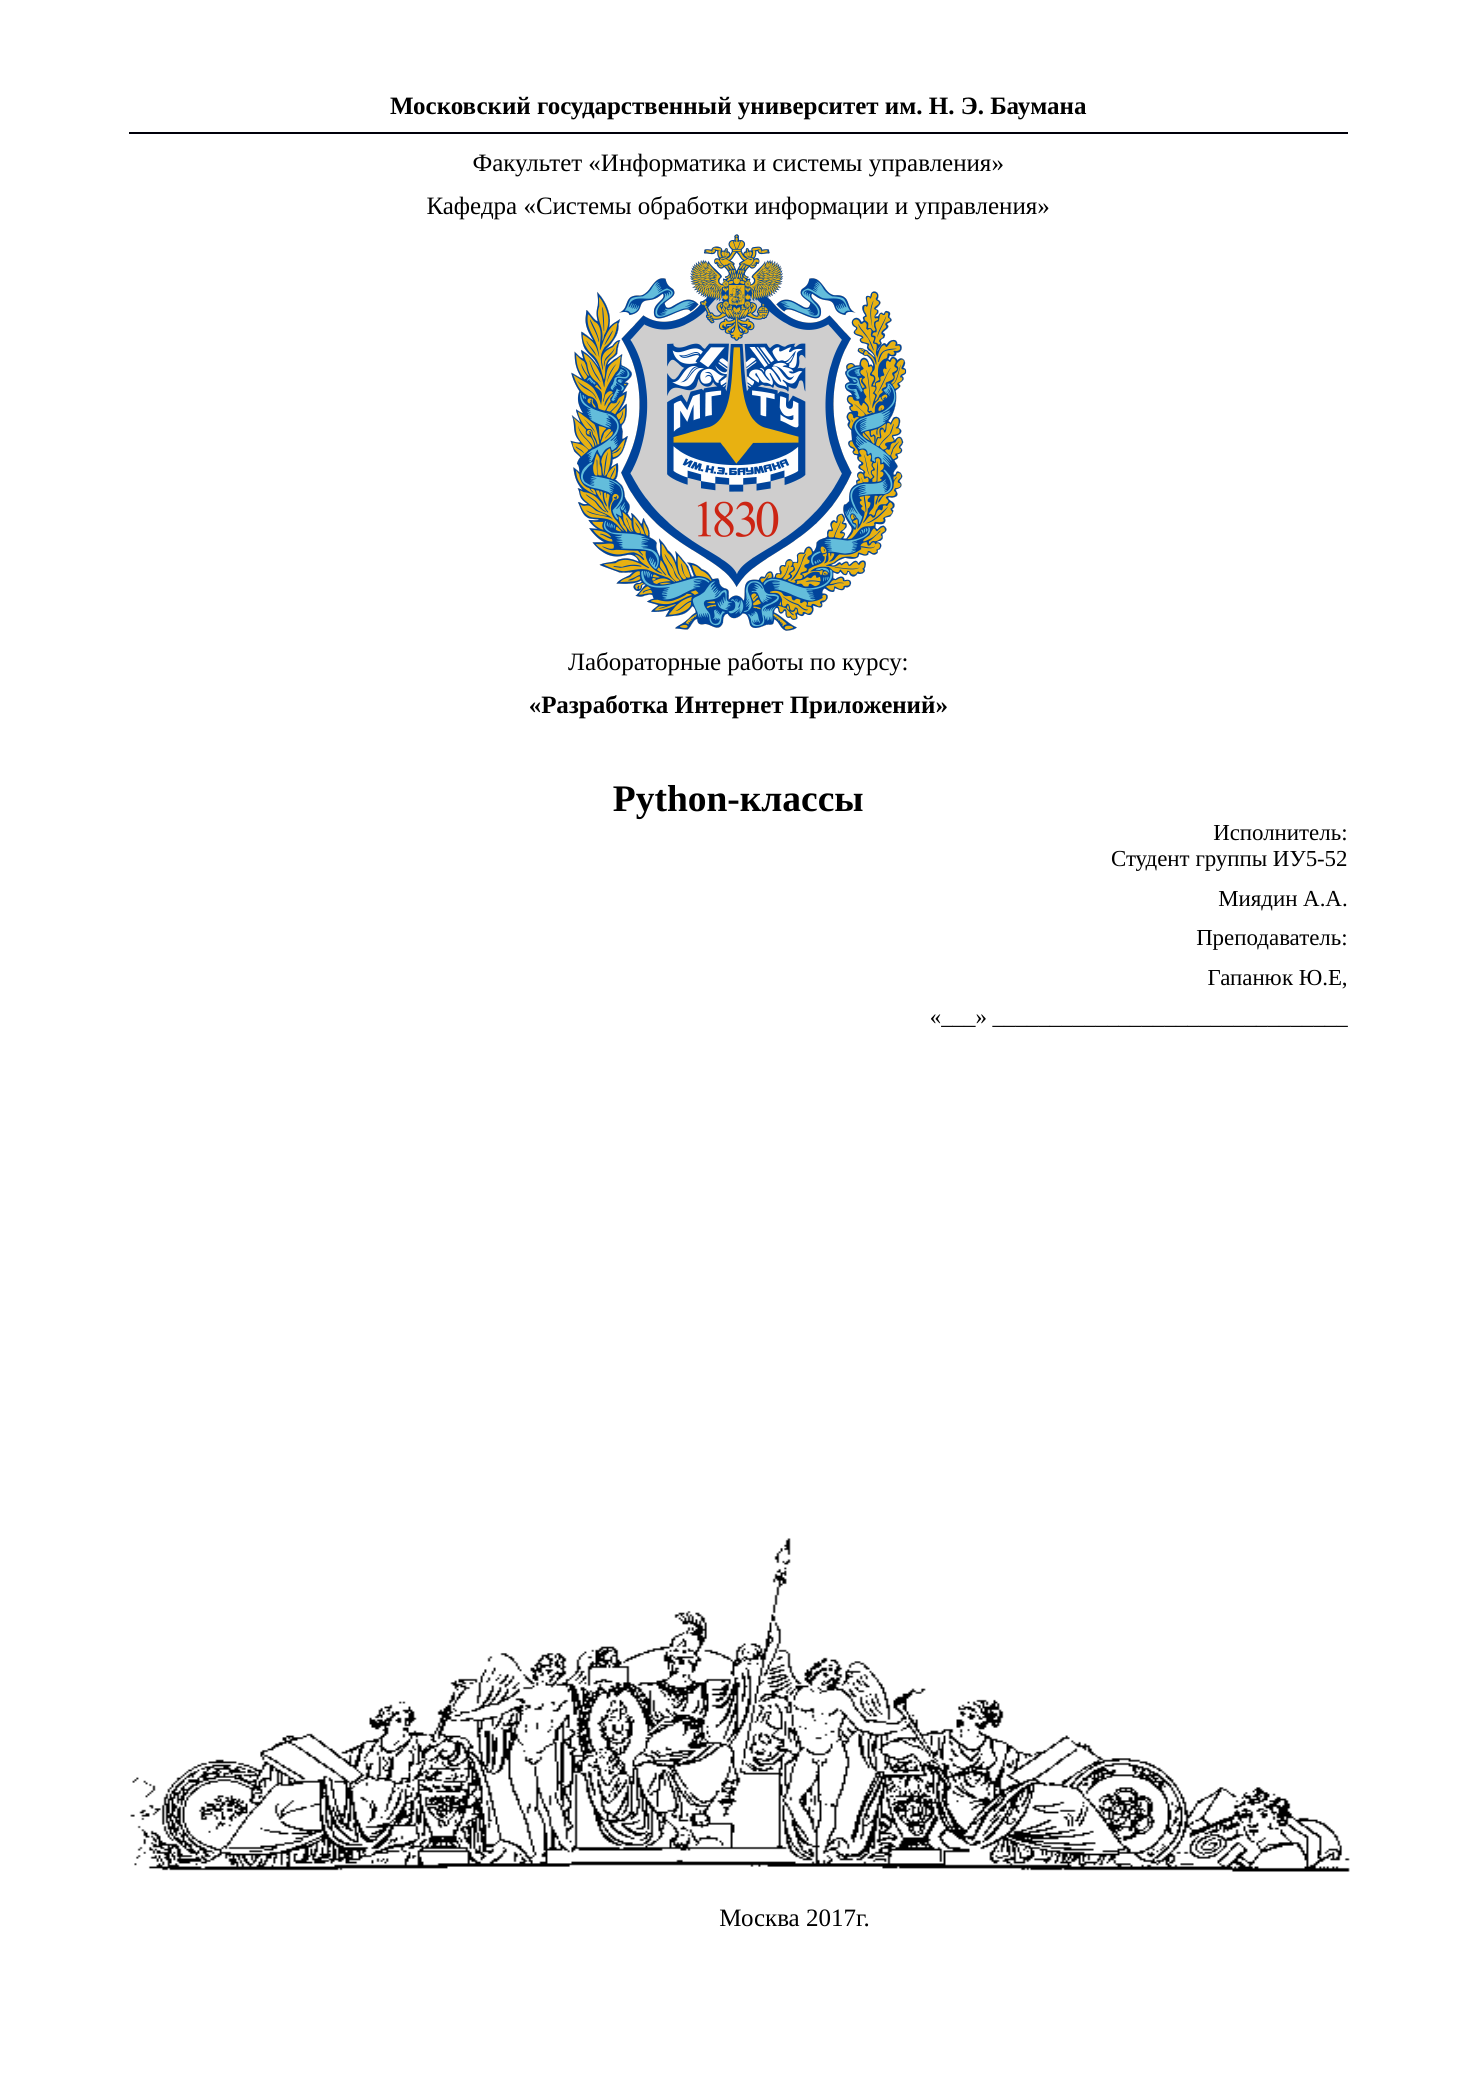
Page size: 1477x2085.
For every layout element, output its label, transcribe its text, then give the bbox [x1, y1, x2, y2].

text Московский государственный университет им. Н. Э. Баумана [129, 91, 1348, 132]
text Кафедра «Системы обработки информации и управления» [129, 191, 1348, 220]
list Москва 2017г. [204, 1875, 1348, 1932]
text Студент группы ИУ5-52 [129, 845, 1348, 872]
picture [570, 234, 907, 631]
list [204, 1517, 1348, 1534]
text Преподаватель: [129, 924, 1348, 951]
text «Разработка Интернет Приложений» [129, 690, 1348, 718]
text «___» _______________________________ [129, 1003, 1348, 1030]
text Миядин А.А. [129, 885, 1348, 911]
text Python-классы [129, 776, 1348, 819]
text Факультет «Информатика и системы управления» [129, 148, 1348, 177]
text Исполнитель: [129, 819, 1348, 845]
text Гапанюк Ю.Е, [129, 964, 1348, 990]
text Лабораторные работы по курсу: [129, 647, 1348, 675]
